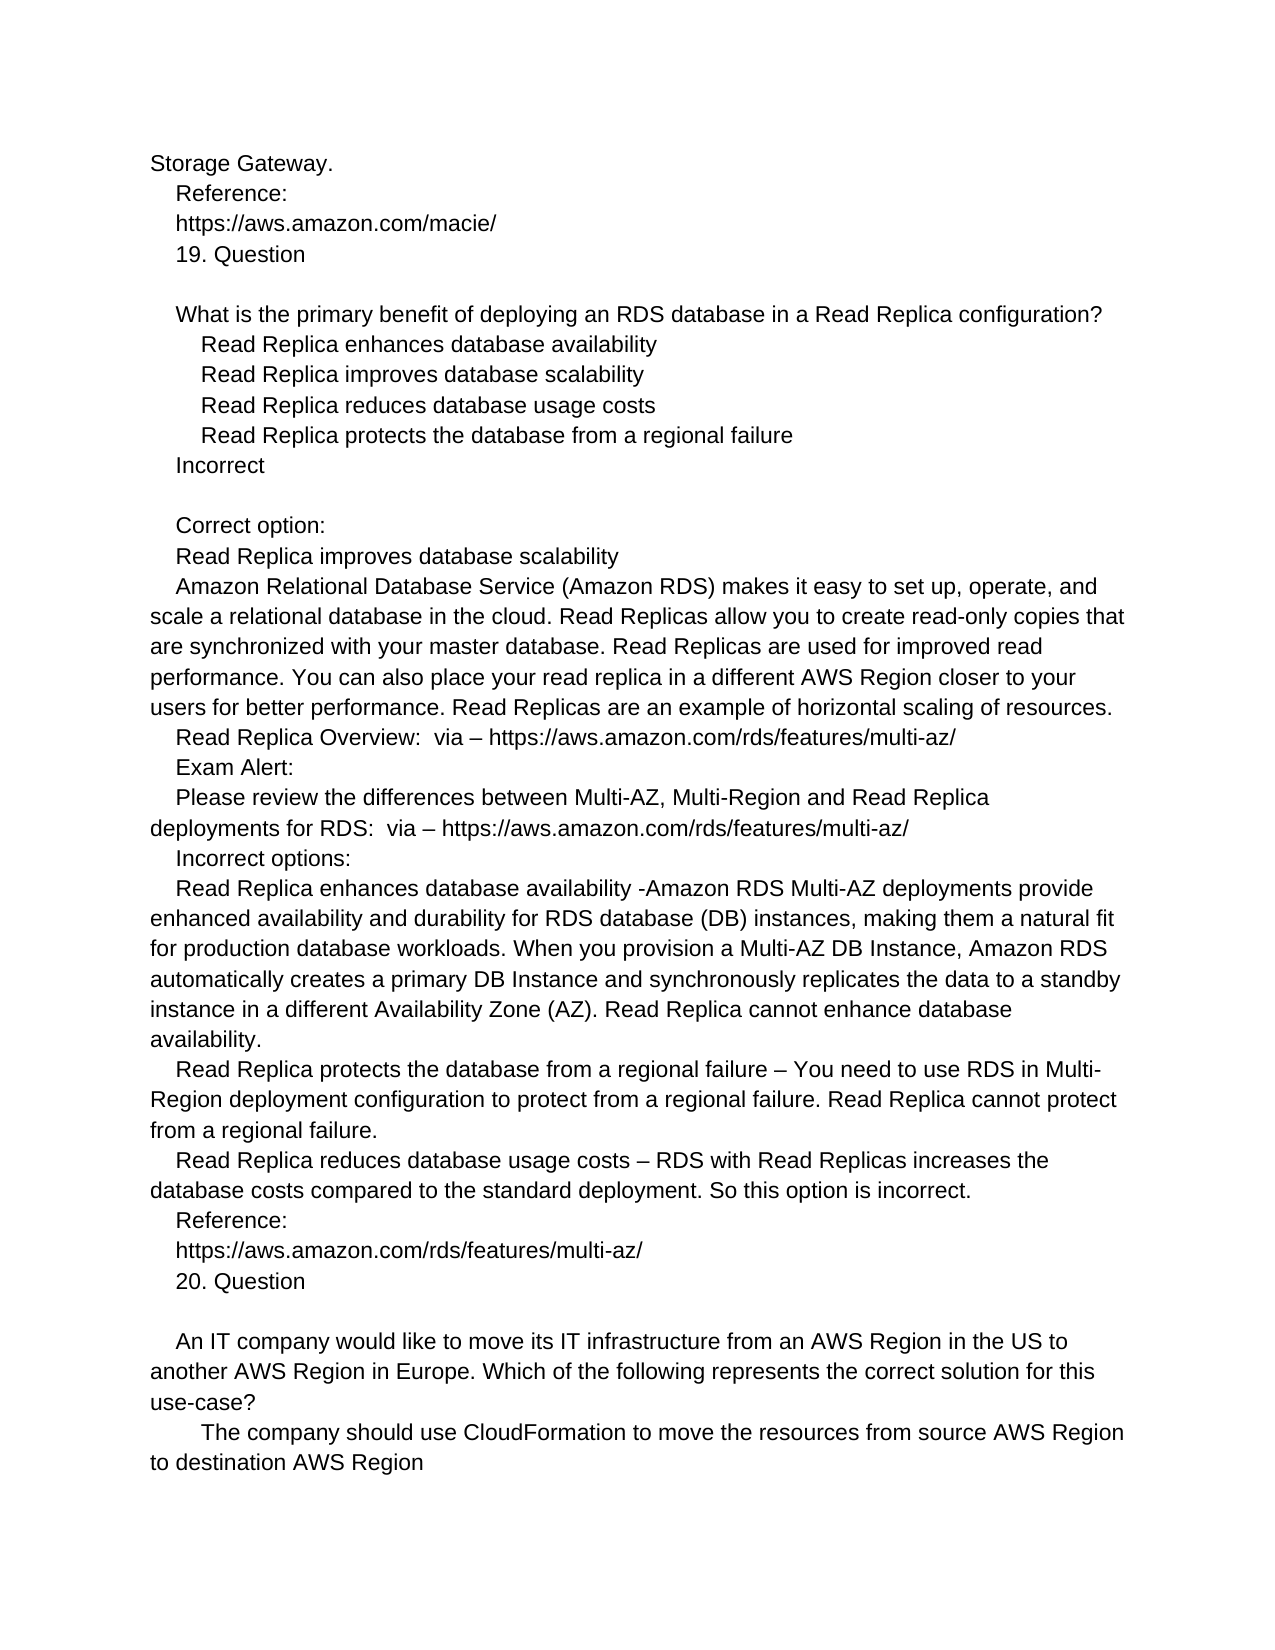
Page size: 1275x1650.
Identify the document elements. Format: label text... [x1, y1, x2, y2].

text Reference: [150, 1207, 1125, 1234]
text Amazon Relational Database Service (Amazon RDS) makes it easy to set up, operate, and scale a relational database in the cloud. Read Replicas allow you to create read-only copies that are synchronized with your master database. Read Replicas are used for improved read performance. You can also place your read replica in a different AWS Region closer to your users for better performance. Read Replicas are an example of horizontal scaling of resources. [150, 573, 1125, 720]
text Read Replica protects the database from a regional failure [150, 422, 1125, 448]
text 20. Question [150, 1268, 1125, 1294]
text An IT company would like to move its IT infrastructure from an AWS Region in the US to another AWS Region in Europe. Which of the following represents the correct solution for this use-case? [150, 1328, 1125, 1415]
text Read Replica enhances database availability [150, 331, 1125, 358]
text 19. Question [150, 241, 1125, 267]
text Read Replica improves database scalability [150, 543, 1125, 569]
text The company should use CloudFormation to move the resources from source AWS Region to destination AWS Region [150, 1419, 1125, 1475]
text Storage Gateway. [150, 150, 1125, 176]
text Read Replica improves database scalability [150, 361, 1125, 388]
text https://aws.amazon.com/rds/features/multi-az/ [150, 1237, 1125, 1264]
text Reference: [150, 180, 1125, 207]
text Read Replica reduces database usage costs [150, 392, 1125, 418]
text Incorrect [150, 452, 1125, 478]
text Correct option: [150, 512, 1125, 539]
text Please review the differences between Multi-AZ, Multi-Region and Read Replica deployments for RDS: via – https://aws.amazon.com/rds/features/multi-az/ [150, 784, 1125, 841]
text Read Replica protects the database from a regional failure – You need to use RDS in Multi-Region deployment configuration to protect from a regional failure. Read Replica cannot protect from a regional failure. [150, 1056, 1125, 1143]
text https://aws.amazon.com/macie/ [150, 210, 1125, 237]
text Exam Alert: [150, 754, 1125, 781]
text Incorrect options: [150, 845, 1125, 871]
text Read Replica Overview: via – https://aws.amazon.com/rds/features/multi-az/ [150, 724, 1125, 750]
text Read Replica enhances database availability -Amazon RDS Multi-AZ deployments provide enhanced availability and durability for RDS database (DB) instances, making them a natural fit for production database workloads. When you provision a Multi-AZ DB Instance, Amazon RDS automatically creates a primary DB Instance and synchronously replicates the data to a standby instance in a different Availability Zone (AZ). Read Replica cannot enhance database availability. [150, 875, 1125, 1052]
text Read Replica reduces database usage costs – RDS with Read Replicas increases the database costs compared to the standard deployment. So this option is incorrect. [150, 1147, 1125, 1203]
text What is the primary benefit of deploying an RDS database in a Read Replica configuration? [150, 301, 1125, 327]
